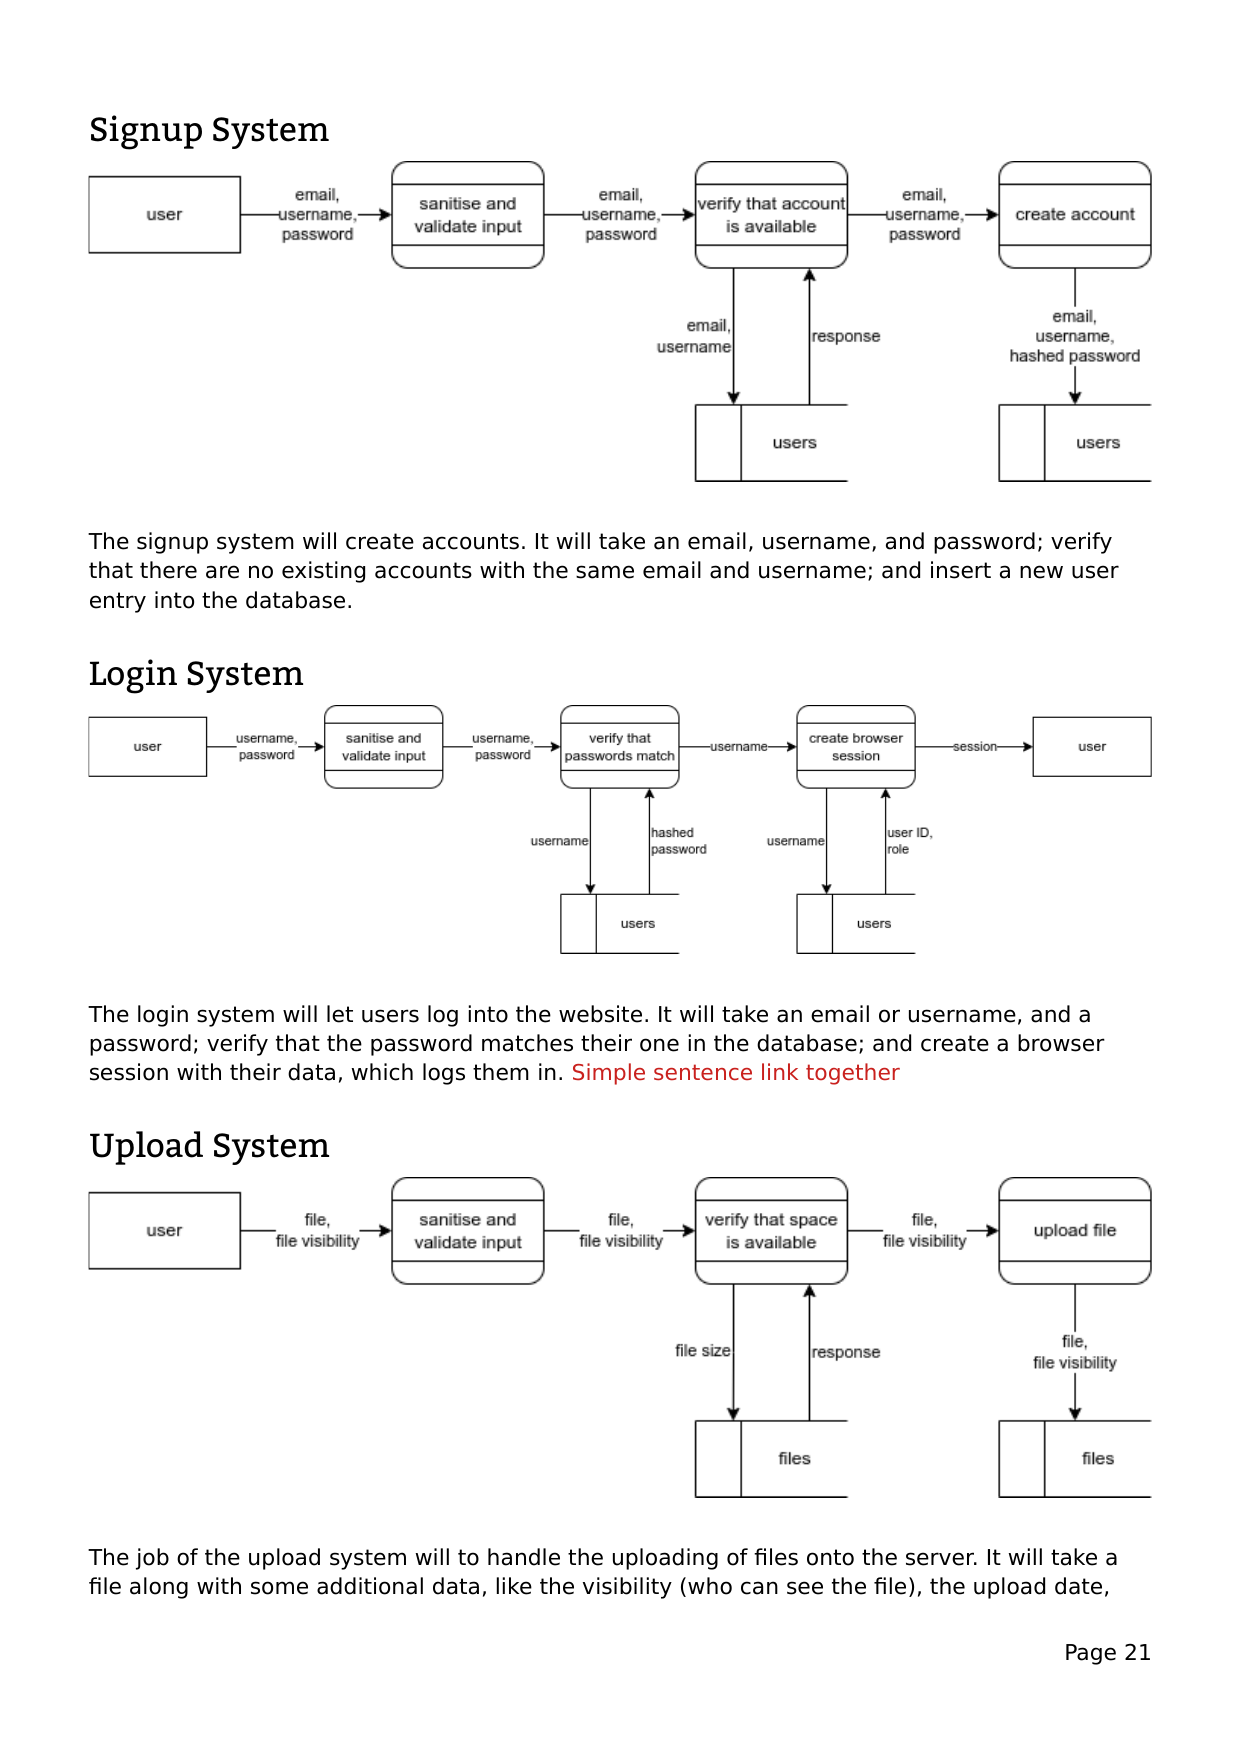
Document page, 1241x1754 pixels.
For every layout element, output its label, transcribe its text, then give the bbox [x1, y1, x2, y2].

picture [88, 161, 1152, 482]
text The login system will let users log into the website. It will take an email or username, and a password; verify that the password matches their one in the database; and create a browser session with their data, which logs them in. Simple sentence link together [88, 1002, 1152, 1086]
subtitle Signup System [88, 109, 1152, 149]
picture [88, 1177, 1152, 1498]
subtitle Upload System [88, 1125, 1152, 1165]
subtitle Login System [88, 653, 1152, 693]
text The job of the upload system will to handle the uploading of files onto the server. It will take a file along with some additional data, like the visibility (who can see the file), the upload date, [88, 1545, 1152, 1600]
picture [88, 705, 1152, 954]
text The signup system will create accounts. It will take an email, username, and password; verify that there are no existing accounts with the same email and username; and insert a new user entry into the database. [88, 529, 1152, 613]
